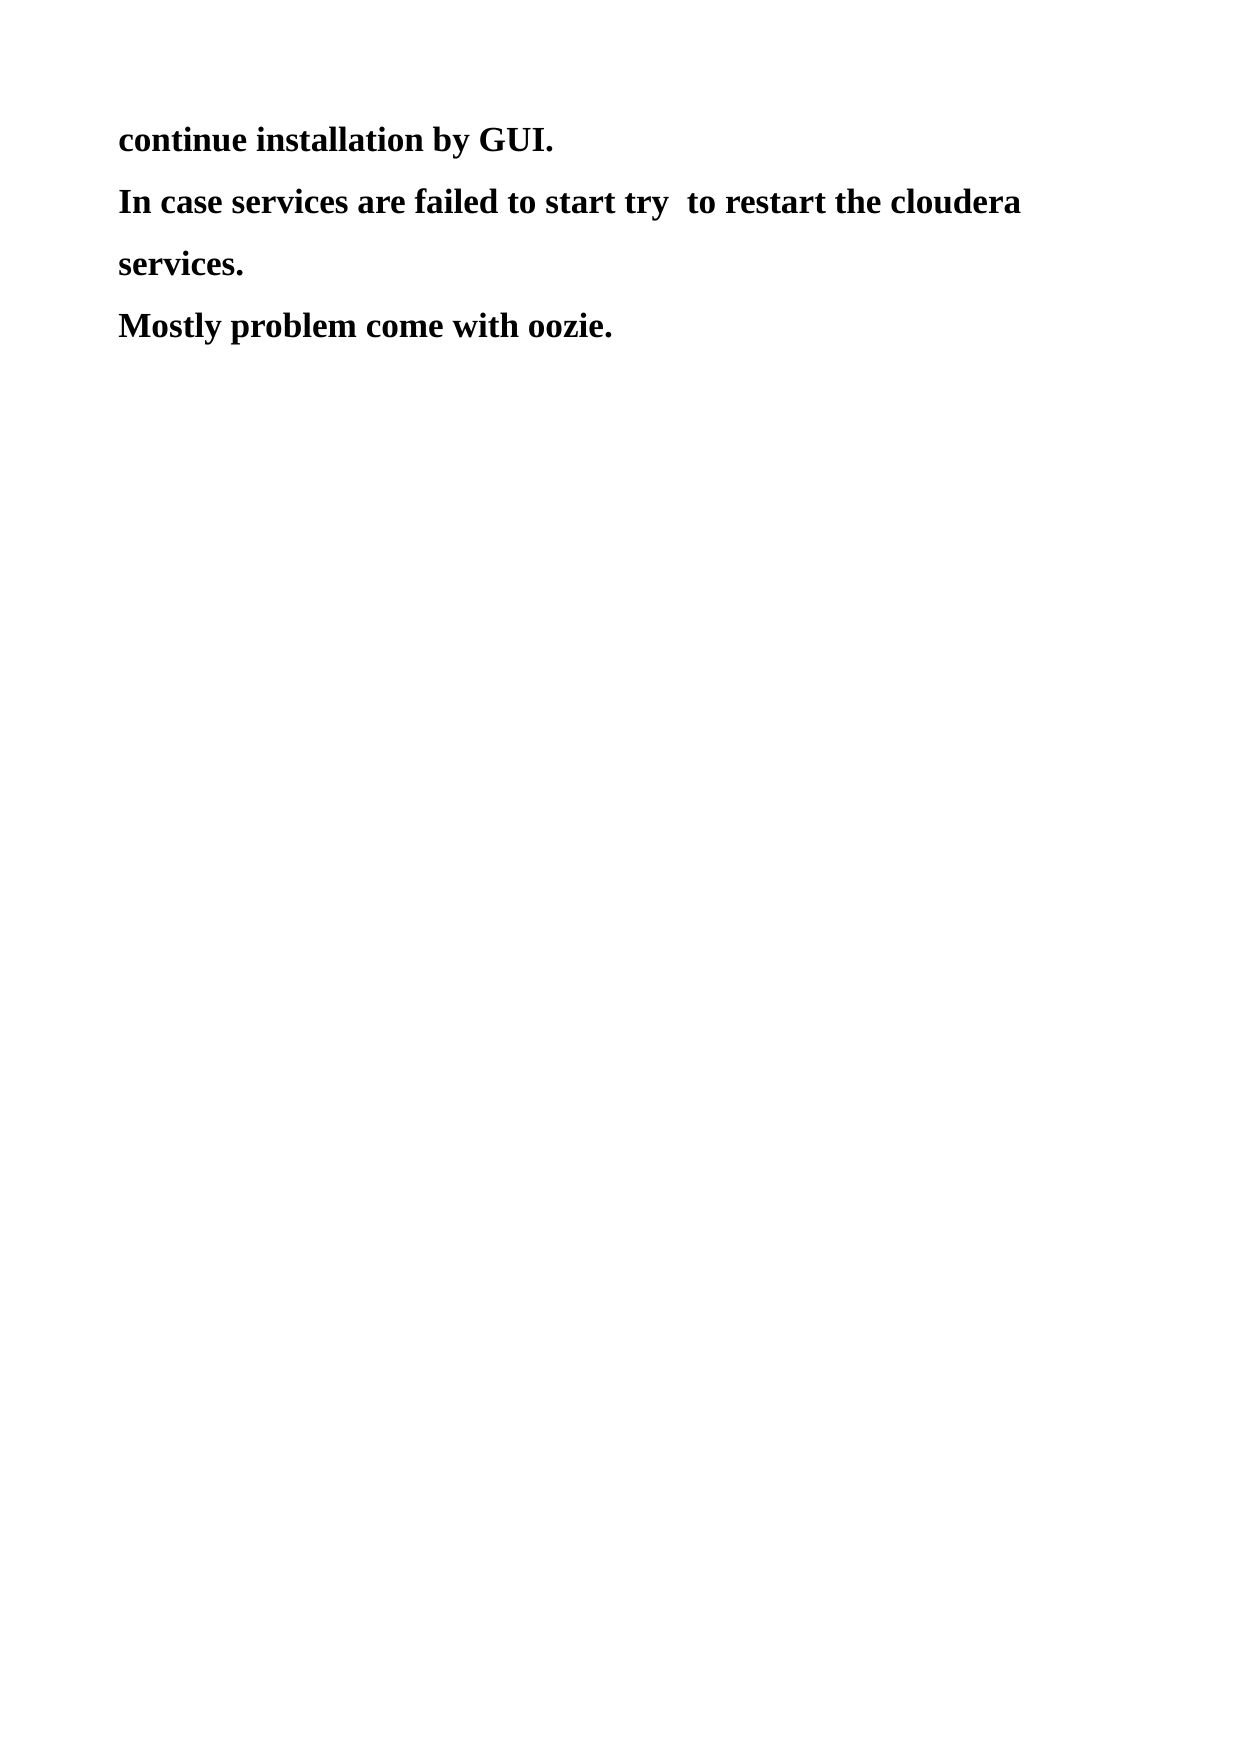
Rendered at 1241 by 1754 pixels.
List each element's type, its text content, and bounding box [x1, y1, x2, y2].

text continue installation by GUI. [118, 118, 1122, 180]
text In case services are failed to start try to restart the cloudera services. [118, 180, 1122, 305]
text Mostly problem come with oozie. [118, 305, 1122, 367]
